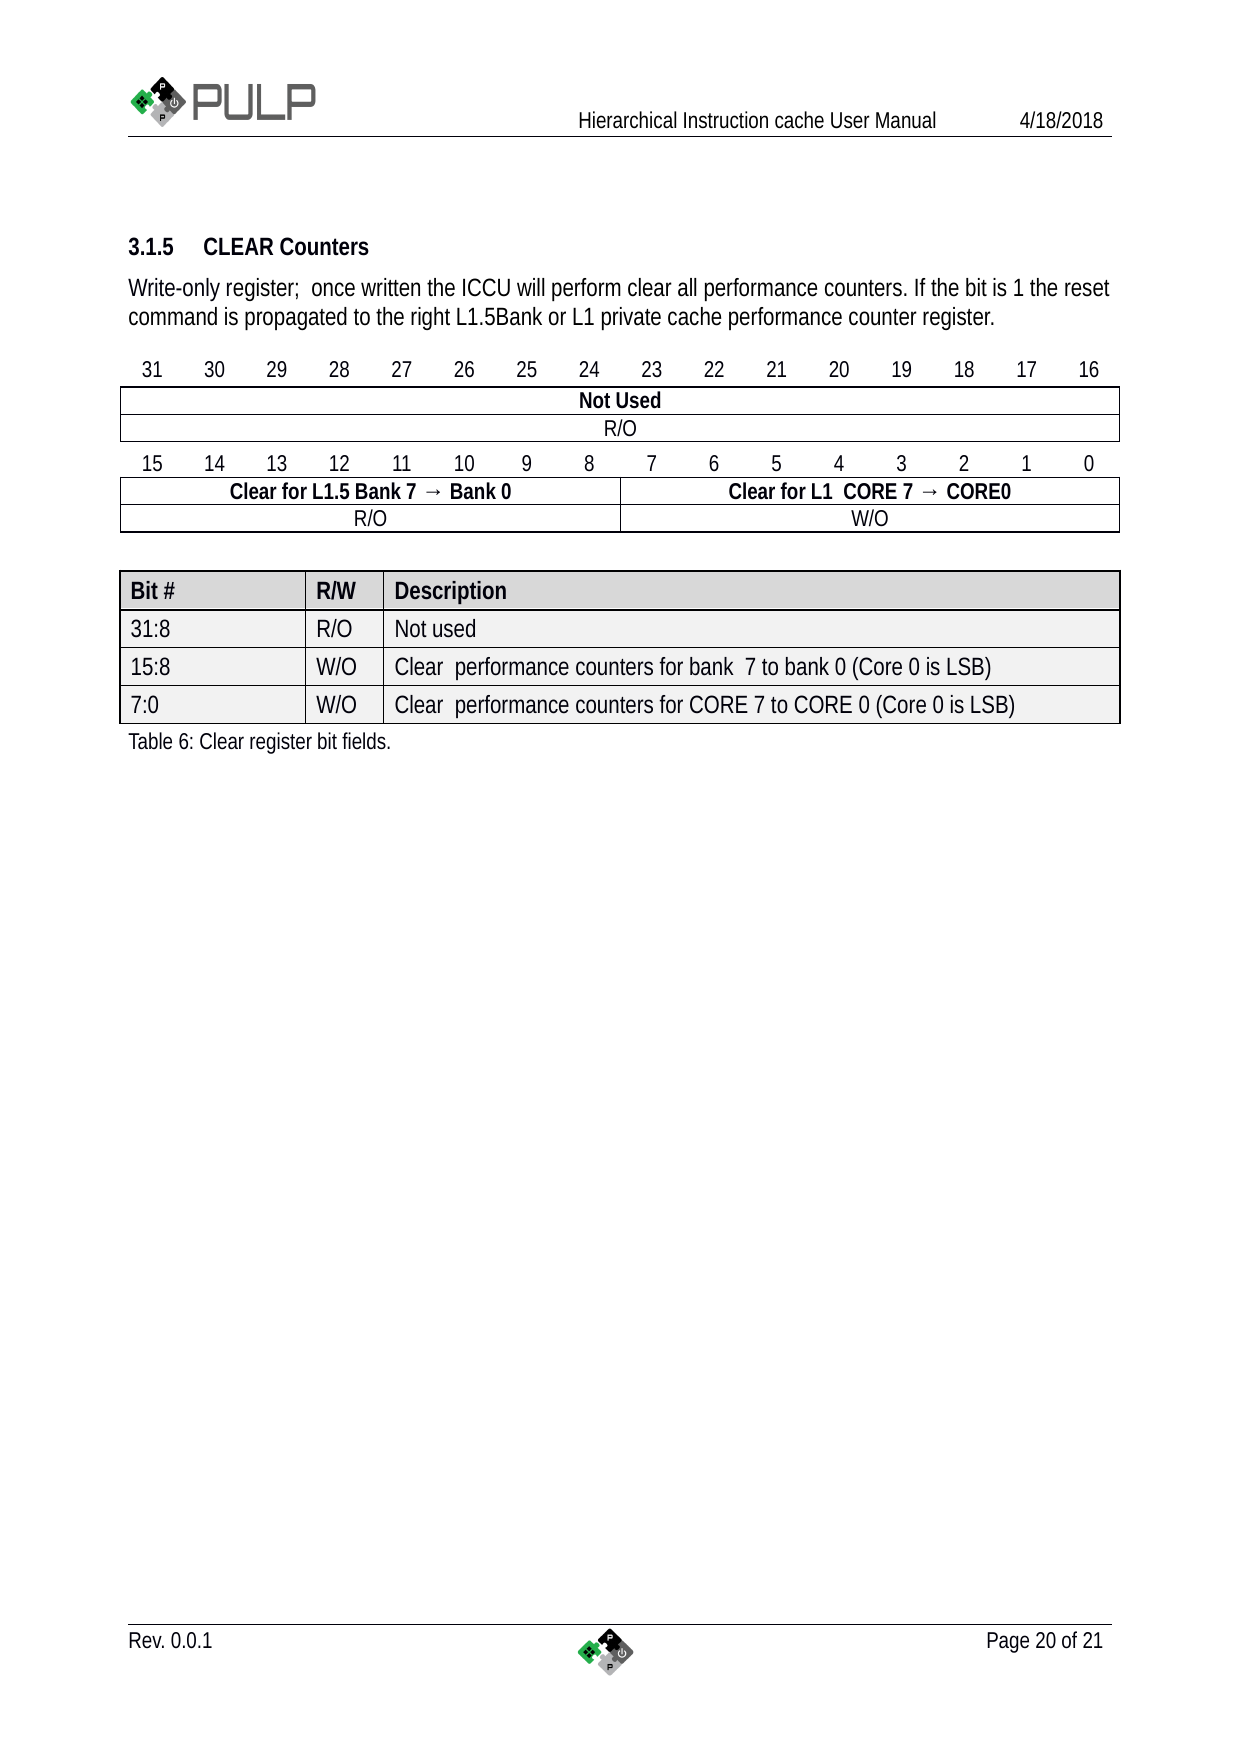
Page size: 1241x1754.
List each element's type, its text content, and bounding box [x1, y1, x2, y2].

table_cell 3 [870, 442, 932, 477]
table_header 21 [745, 351, 807, 386]
table_cell 0 [1058, 442, 1119, 477]
table_header Bit # [121, 572, 305, 608]
table_header 26 [433, 351, 495, 386]
table_header 22 [683, 351, 745, 386]
picture [128, 75, 318, 129]
table_header 19 [870, 351, 932, 386]
table_header 31 [121, 351, 183, 386]
table_cell Clear performance counters for bank 7 to bank 0 (Core 0 is LSB) [384, 648, 1119, 685]
table_cell 15:8 [121, 648, 305, 685]
table_cell R/O [121, 505, 620, 531]
table_cell 12 [308, 442, 370, 477]
table_cell R/O [121, 415, 1119, 441]
table_header 30 [183, 351, 245, 386]
table_cell 8 [558, 442, 620, 477]
table_cell 2 [933, 442, 995, 477]
table_cell 4 [808, 442, 870, 477]
table_cell 10 [433, 442, 495, 477]
table_header 23 [620, 351, 682, 386]
table_cell 7 [620, 442, 682, 477]
table_header 17 [995, 351, 1057, 386]
table_cell 15 [121, 442, 183, 477]
text Table 6: Clear register bit fields. [128, 728, 1112, 755]
table_cell R/O [306, 611, 383, 647]
table_cell Clear for L1 CORE 7 → CORE0 [621, 478, 1119, 504]
table_header 18 [933, 351, 995, 386]
table_cell W/O [306, 648, 383, 685]
table_header 16 [1058, 351, 1119, 386]
table_header R/W [306, 572, 383, 608]
subtitle CLEAR Counters [128, 232, 1112, 260]
table_header 28 [308, 351, 370, 386]
table_cell Clear for L1.5 Bank 7 → Bank 0 [121, 478, 620, 504]
table_header Description [384, 572, 1119, 608]
text Write-only register; once written the ICCU will perform clear all performance counters. If the bit is 1 the reset command is propagated to the right L1.5Bank or L1 private cache performance counter register. [128, 273, 1112, 330]
table_cell 5 [745, 442, 807, 477]
table_cell 11 [370, 442, 433, 477]
table_header 24 [558, 351, 620, 386]
table_cell 13 [245, 442, 308, 477]
table_cell 7:0 [121, 686, 305, 723]
table_cell 31:8 [121, 611, 305, 647]
table_cell Not used [384, 611, 1119, 647]
table_cell 1 [995, 442, 1057, 477]
table_cell Not Used [121, 388, 1119, 414]
table_cell Clear performance counters for CORE 7 to CORE 0 (Core 0 is LSB) [384, 686, 1119, 723]
table_header 25 [495, 351, 557, 386]
table_cell W/O [306, 686, 383, 723]
table_header 29 [245, 351, 308, 386]
table_cell 9 [495, 442, 557, 477]
table_cell W/O [621, 505, 1119, 531]
table_header 20 [808, 351, 870, 386]
table_header 27 [370, 351, 433, 386]
table_cell 14 [183, 442, 245, 477]
picture [577, 1628, 634, 1676]
table_cell 6 [683, 442, 745, 477]
